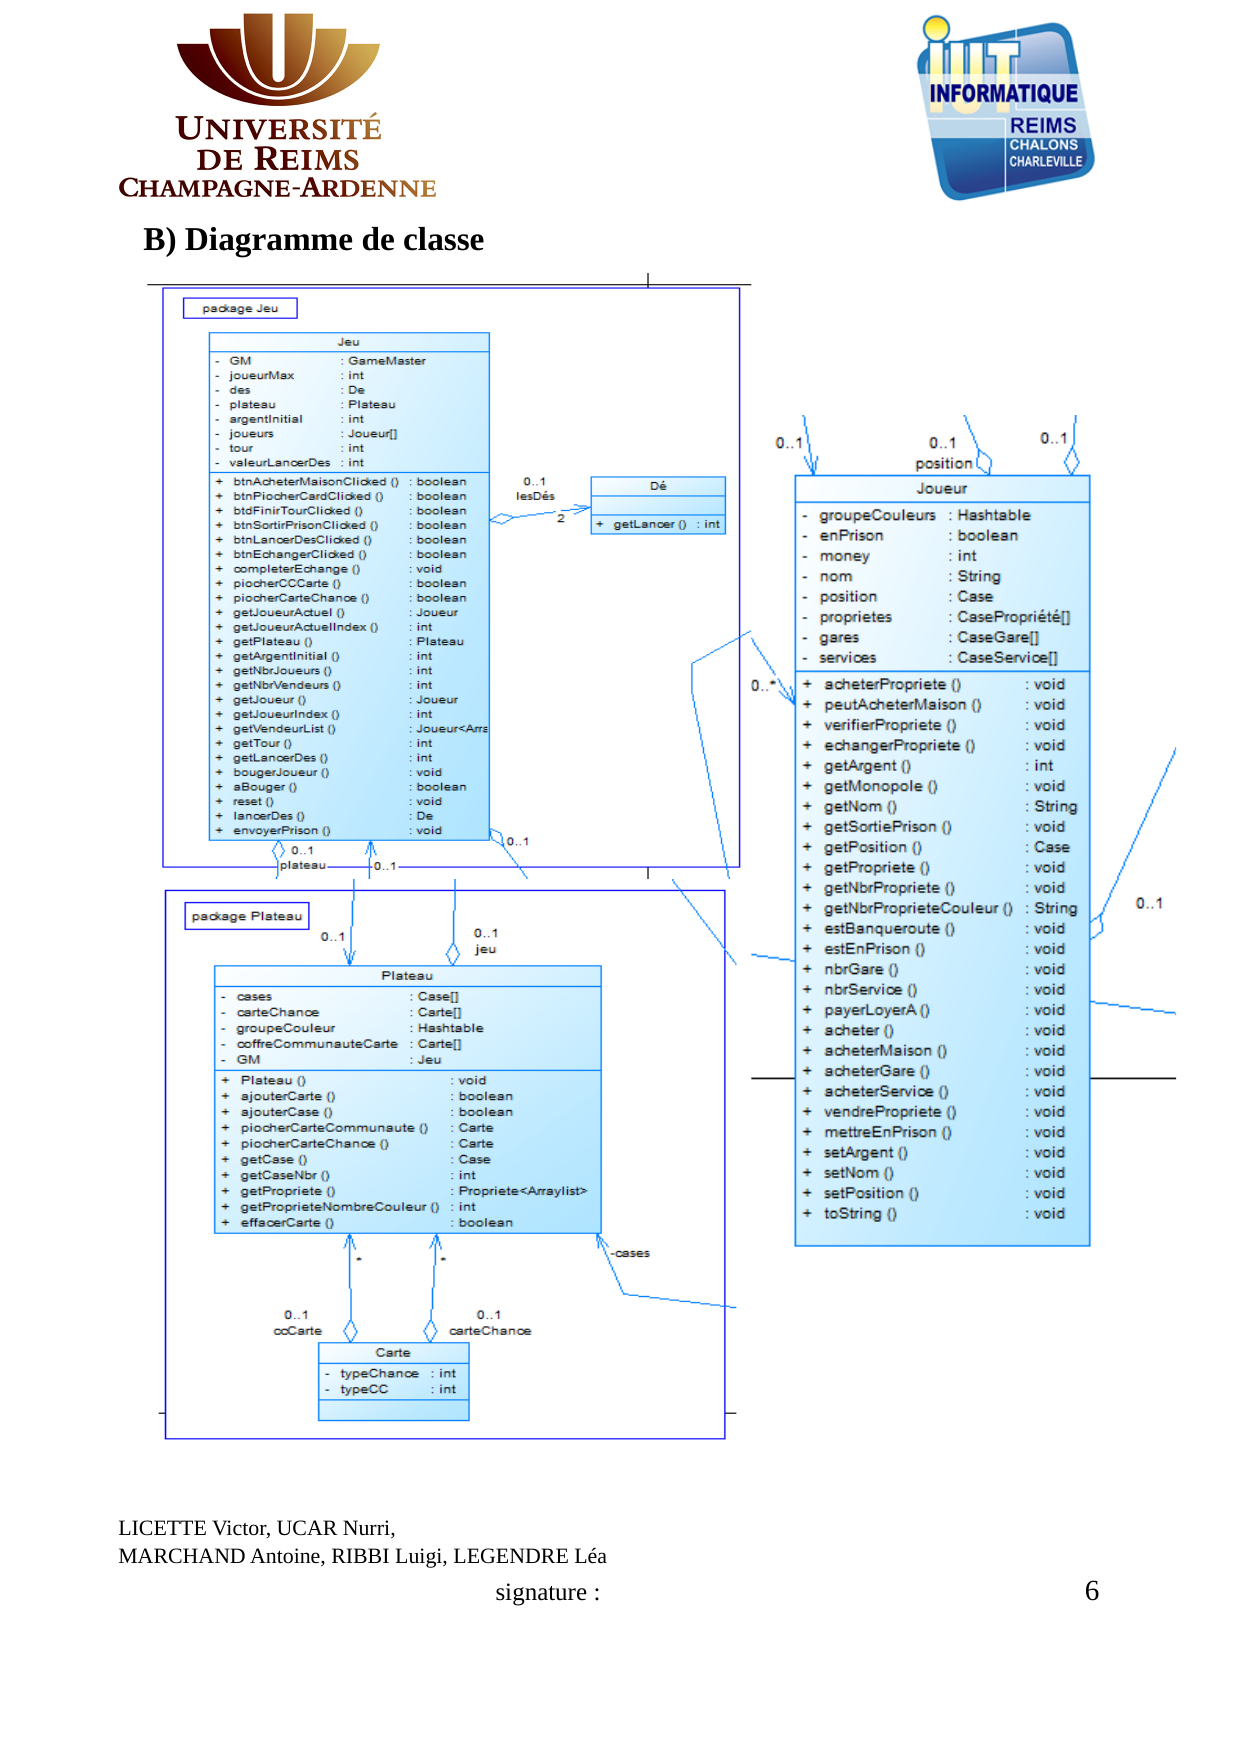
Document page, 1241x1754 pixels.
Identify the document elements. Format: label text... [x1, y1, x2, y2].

picture [147, 273, 1177, 1448]
subtitle B) Diagramme de classe [118, 181, 1122, 258]
picture [899, 0, 1120, 220]
picture [117, 0, 437, 211]
